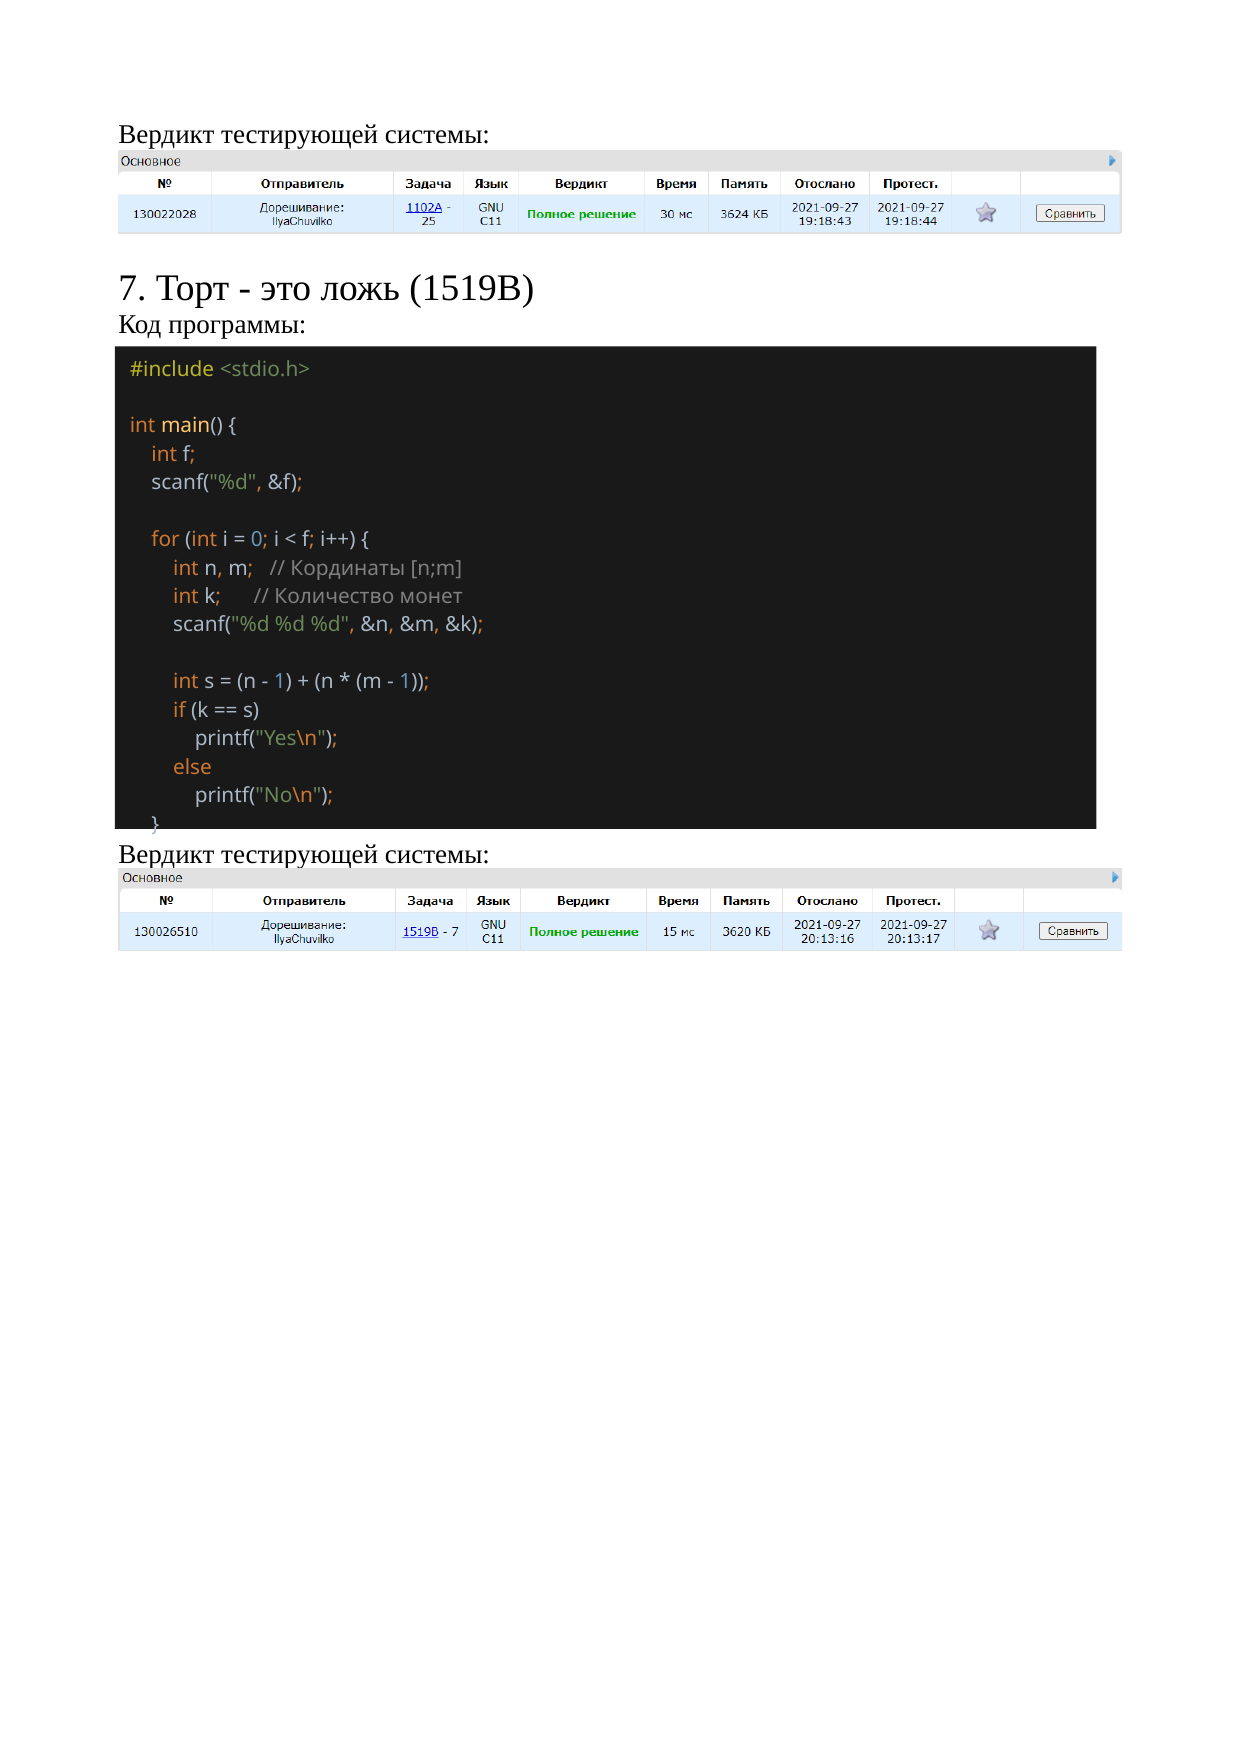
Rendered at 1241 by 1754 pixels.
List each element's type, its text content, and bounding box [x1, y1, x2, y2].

picture [118, 868, 1123, 951]
text Код программы: [118, 308, 1122, 339]
text Вердикт тестирующей системы: [118, 838, 1122, 868]
picture [118, 149, 1123, 234]
text Вердикт тестирующей системы: [118, 118, 1122, 149]
text 7. Торт - это ложь (1519B) [118, 265, 1122, 308]
